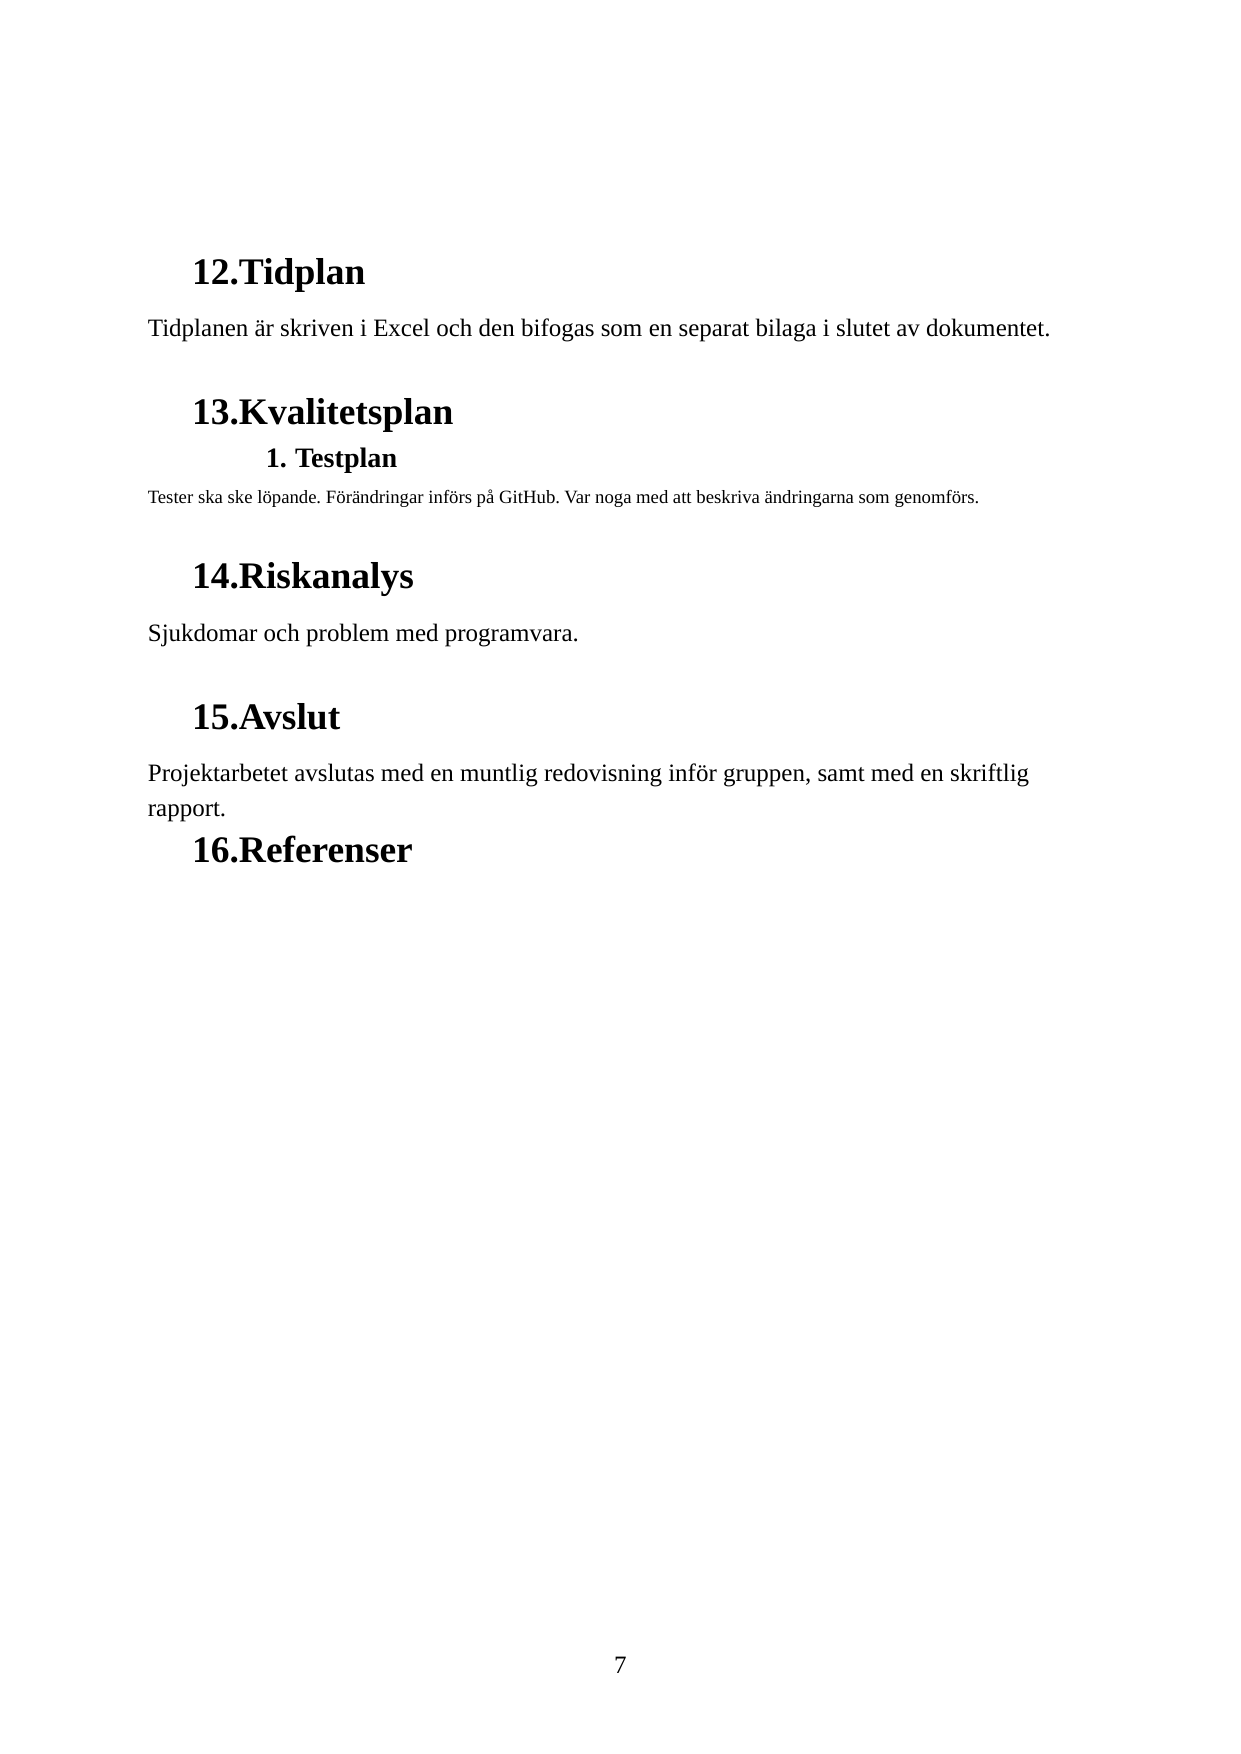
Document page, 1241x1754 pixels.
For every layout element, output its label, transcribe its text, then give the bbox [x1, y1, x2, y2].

subtitle Tidplan [192, 249, 1092, 292]
subtitle Testplan [266, 441, 1092, 473]
text Sjukdomar och problem med programvara. [148, 618, 1092, 647]
text Projektarbetet avslutas med en muntlig redovisning inför gruppen, samt med en skriftlig rapport. [148, 758, 1092, 821]
text Tester ska ske löpande. Förändringar införs på GitHub. Var noga med att beskriva ändringarna som genomförs. [148, 486, 1092, 508]
text Tidplanen är skriven i Excel och den bifogas som en separat bilaga i slutet av dokumentet. [148, 313, 1092, 342]
subtitle Kvalitetsplan [192, 389, 1092, 433]
subtitle Riskanalys [192, 554, 1092, 597]
list Referenser [192, 827, 1092, 870]
subtitle Avslut [192, 694, 1092, 737]
